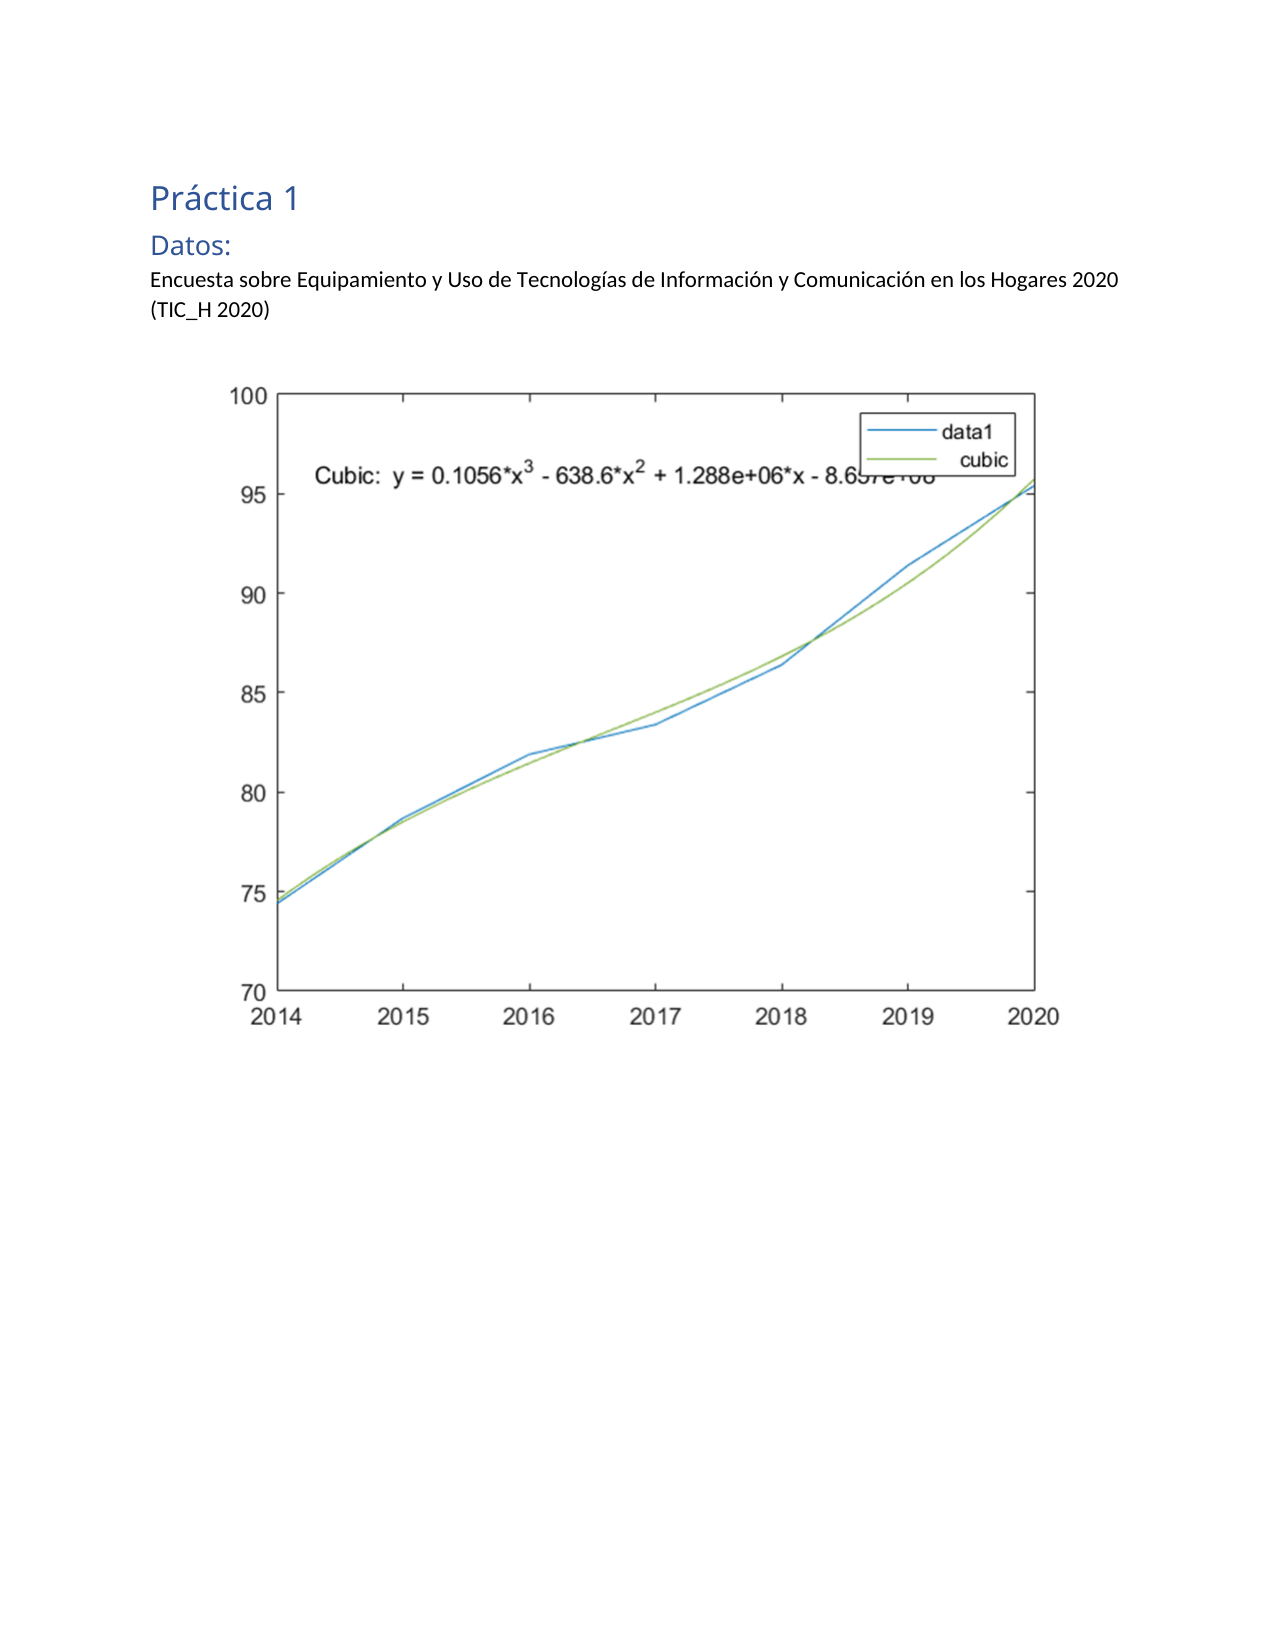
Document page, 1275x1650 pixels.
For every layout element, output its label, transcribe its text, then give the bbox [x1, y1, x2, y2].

subtitle Práctica 1 [150, 175, 1125, 220]
subtitle Datos: [150, 227, 1125, 264]
text Encuesta sobre Equipamiento y Uso de Tecnologías de Información y Comunicación en los Hogares 2020 (TIC_H 2020) [150, 265, 1125, 323]
